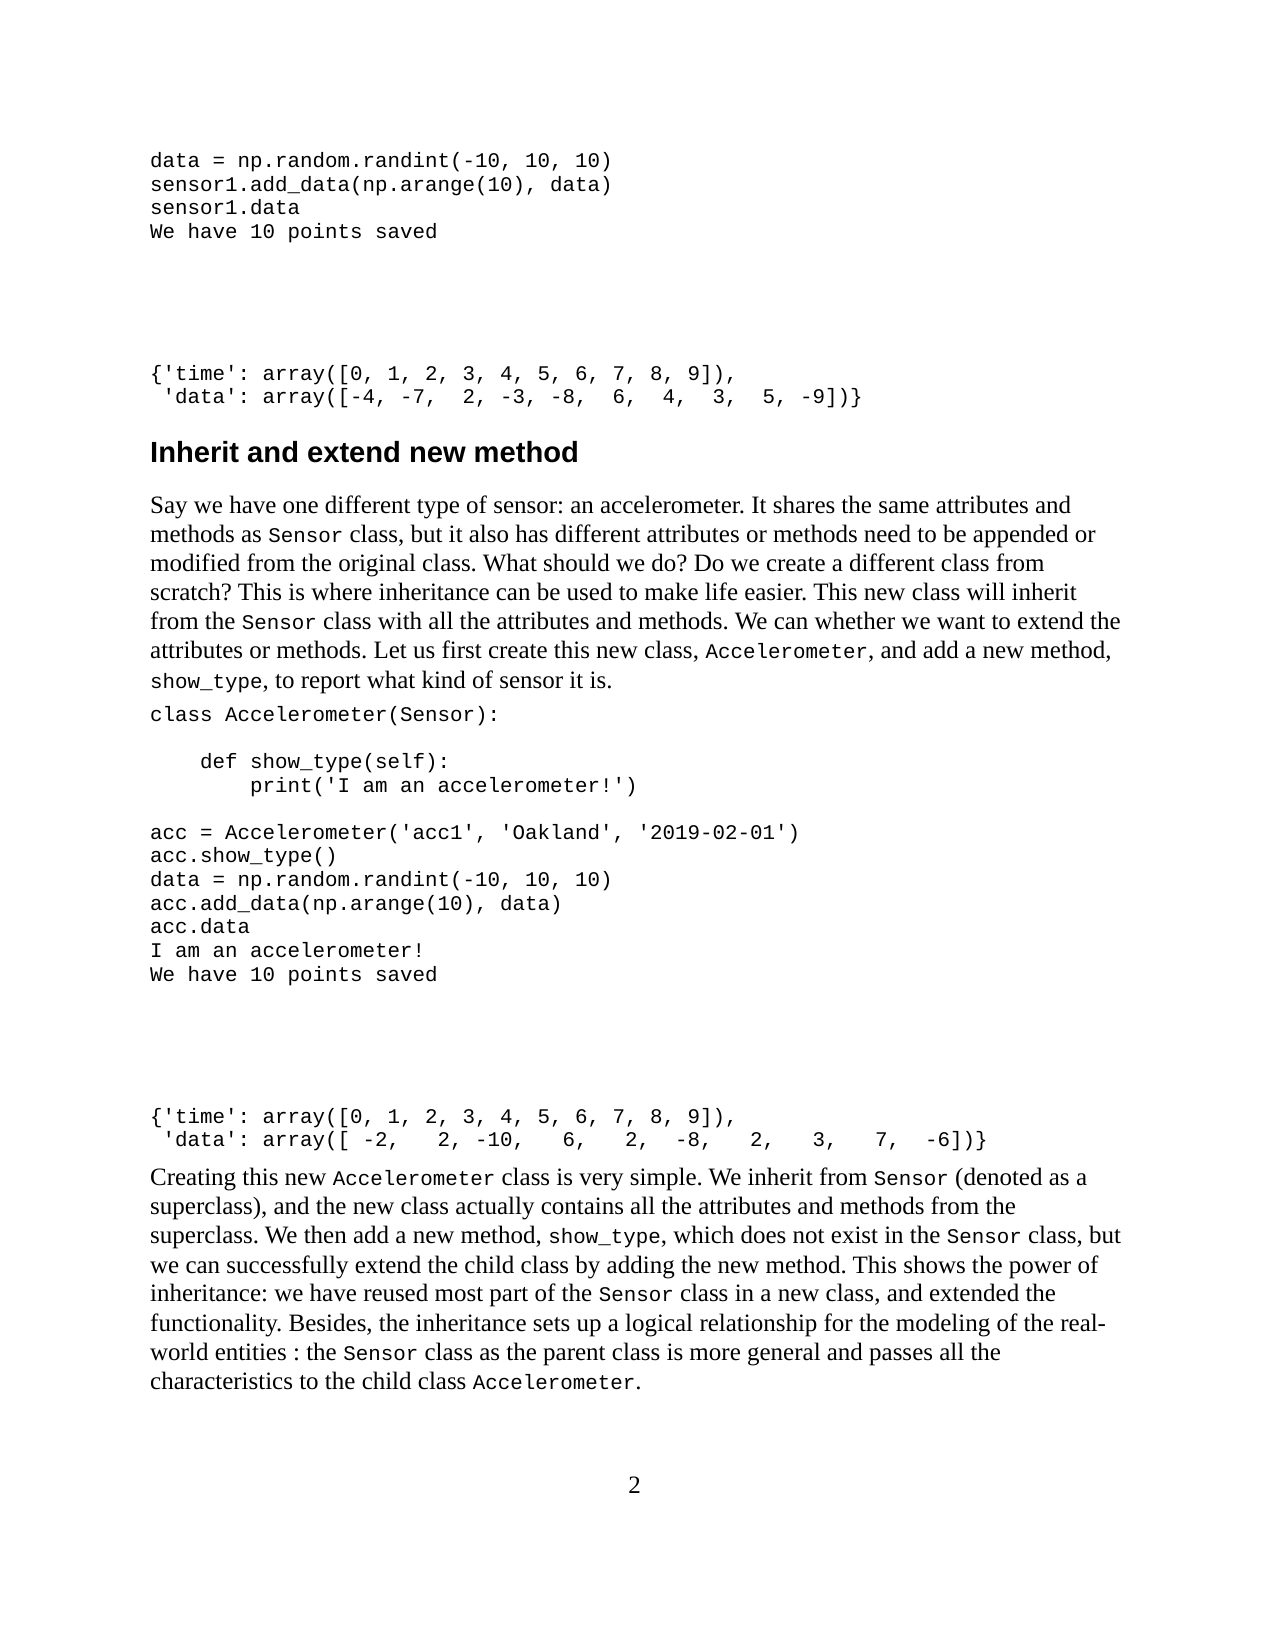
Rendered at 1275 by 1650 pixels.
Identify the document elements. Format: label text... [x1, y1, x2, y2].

text {'time': array([0, 1, 2, 3, 4, 5, 6, 7, 8, 9]), [150, 363, 1125, 386]
text class Accelerometer(Sensor): [150, 704, 1125, 727]
text sensor1.data [150, 197, 1125, 221]
text print('I am an accelerometer!') [150, 774, 1125, 798]
subtitle Inherit and extend new method [150, 435, 1125, 469]
text 'data': array([ -2, 2, -10, 6, 2, -8, 2, 3, 7, -6])} [150, 1129, 1125, 1153]
text data = np.random.randint(-10, 10, 10) [150, 150, 1125, 174]
text I am an accelerometer! [150, 940, 1125, 964]
text Creating this new Accelerometer class is very simple. We inherit from Sensor (denoted as a superclass), and the new class actually contains all the attributes and methods from the superclass. We then add a new method, show_type, which does not exist in the Sensor class, but we can successfully extend the child class by adding the new method. This shows the power of inheritance: we have reused most part of the Sensor class in a new class, and extended the functionality. Besides, the inheritance sets up a logical relationship for the modeling of the real-world entities : the Sensor class as the parent class is more general and passes all the characteristics to the child class Accelerometer. [150, 1162, 1125, 1396]
text sensor1.add_data(np.arange(10), data) [150, 174, 1125, 197]
text {'time': array([0, 1, 2, 3, 4, 5, 6, 7, 8, 9]), [150, 1106, 1125, 1129]
text We have 10 points saved [150, 221, 1125, 244]
text Say we have one different type of sensor: an accelerometer. It shares the same attributes and methods as Sensor class, but it also has different attributes or methods need to be appended or modified from the original class. What should we do? Do we create a different class from scratch? This is where inheritance can be used to make life easier. This new class will inherit from the Sensor class with all the attributes and methods. We can whether we want to extend the attributes or methods. Let us first create this new class, Accelerometer, and add a new method, show_type, to report what kind of sensor it is. [150, 490, 1125, 695]
text def show_type(self): [150, 751, 1125, 774]
text acc.data [150, 916, 1125, 940]
text We have 10 points saved [150, 964, 1125, 987]
text 'data': array([-4, -7, 2, -3, -8, 6, 4, 3, 5, -9])} [150, 386, 1125, 410]
text acc.show_type() [150, 846, 1125, 869]
text acc.add_data(np.arange(10), data) [150, 893, 1125, 916]
text acc = Accelerometer('acc1', 'Oakland', '2019-02-01') [150, 822, 1125, 846]
text data = np.random.randint(-10, 10, 10) [150, 869, 1125, 893]
